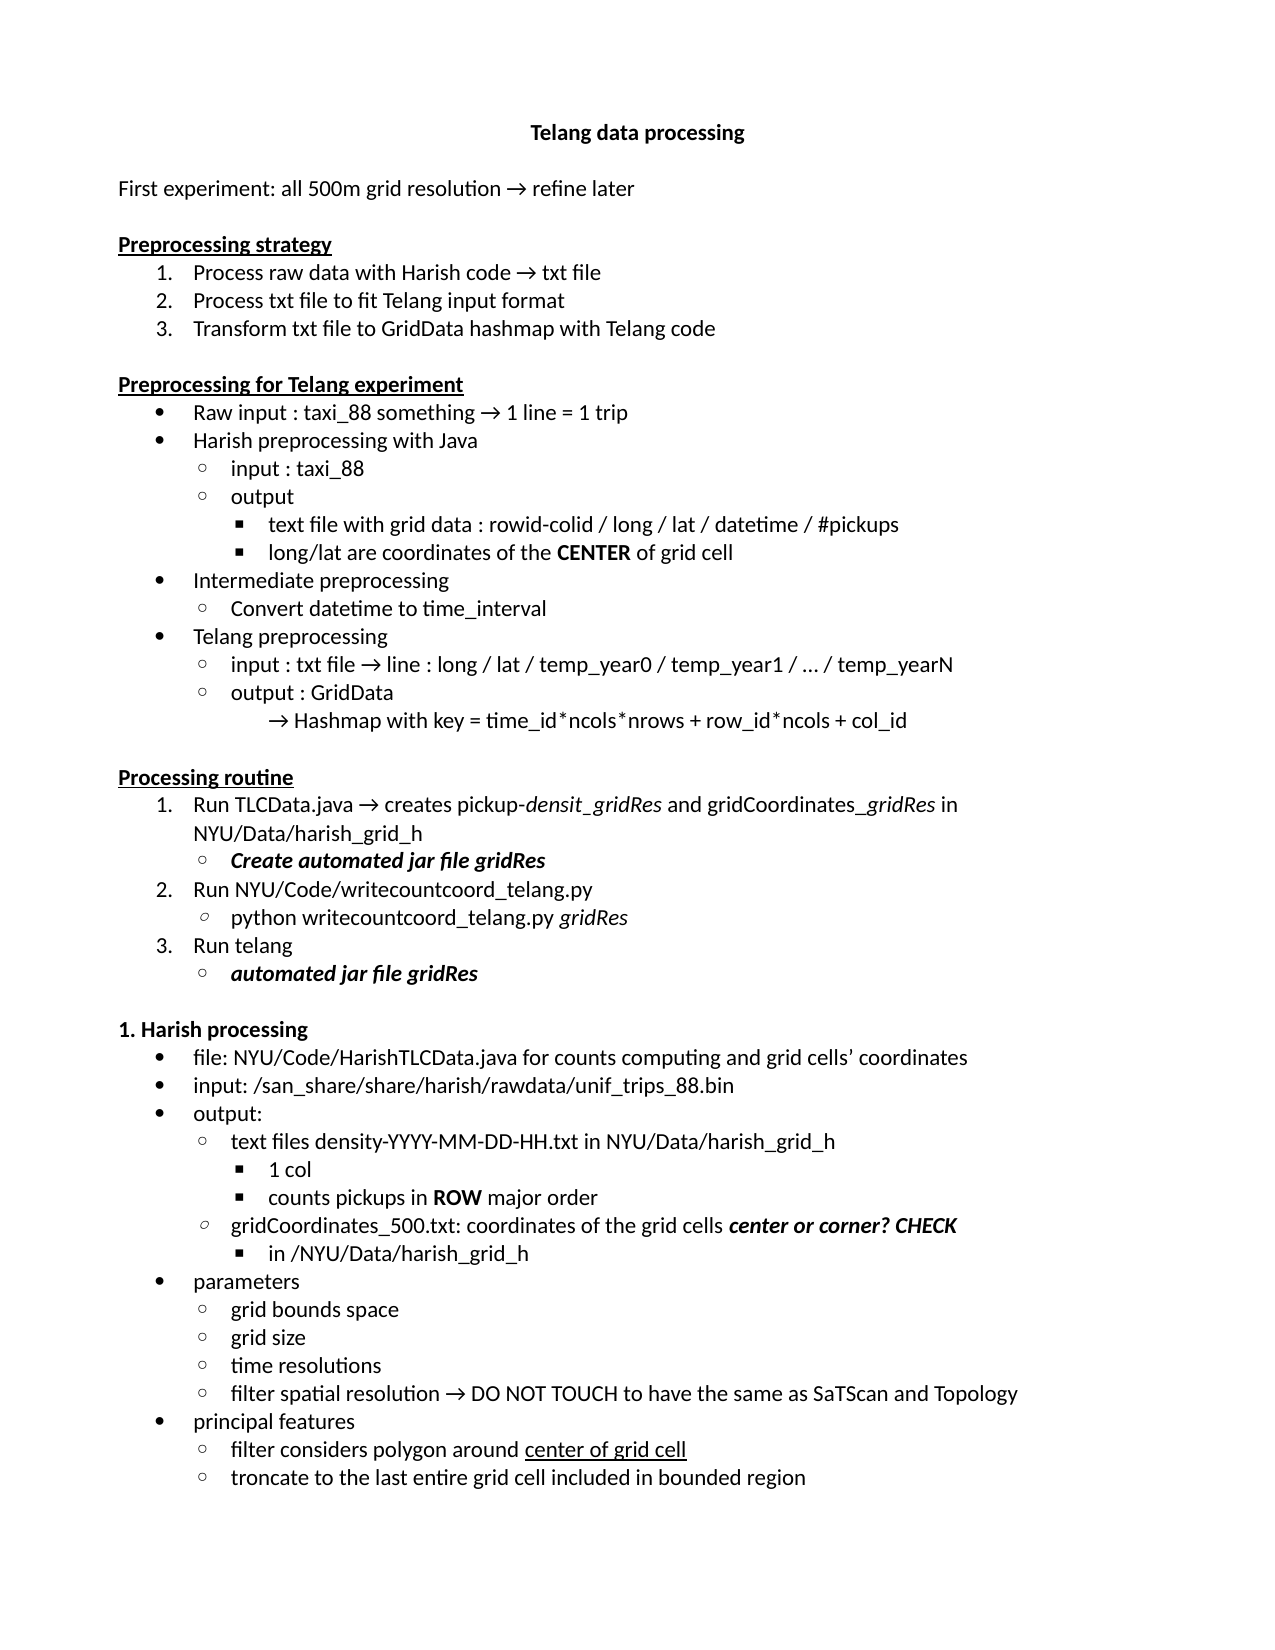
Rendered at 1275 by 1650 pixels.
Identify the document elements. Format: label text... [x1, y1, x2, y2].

list input : txt file → line : long / lat / temp_year0 / temp_year1 / … / temp_yearN [193, 651, 1157, 678]
text → Hashmap with key = time_id*ncols*nrows + row_id*ncols + col_id [268, 707, 1157, 734]
list principal features [156, 1407, 1157, 1435]
list Raw input : taxi_88 something → 1 line = 1 trip [156, 398, 1157, 426]
list python writecountcoord_telang.py gridRes [193, 903, 1157, 931]
list Intermediate preprocessing [156, 566, 1157, 594]
list Transform txt file to GridData hashmap with Telang code [156, 314, 1157, 342]
list Harish preprocessing with Java [156, 426, 1157, 454]
list Process txt file to fit Telang input format [156, 286, 1157, 314]
list filter considers polygon around center of grid cell [193, 1435, 1157, 1463]
list gridCoordinates_500.txt: coordinates of the grid cells center or corner? CHECK [193, 1211, 1157, 1239]
list text file with grid data : rowid-colid / long / lat / datetime / #pickups [231, 510, 1157, 538]
list filter spatial resolution → DO NOT TOUCH to have the same as SaTScan and Topology [193, 1379, 1157, 1407]
list automated jar file gridRes [193, 959, 1157, 987]
list input: /san_share/share/harish/rawdata/unif_trips_88.bin [156, 1071, 1157, 1099]
text Telang data processing [118, 118, 1157, 146]
list Create automated jar file gridRes [193, 847, 1157, 875]
list output: [156, 1099, 1157, 1127]
text First experiment: all 500m grid resolution → refine later [118, 174, 1157, 202]
list time resolutions [193, 1351, 1157, 1379]
list in /NYU/Data/harish_grid_h [231, 1239, 1157, 1267]
list output : GridData [193, 678, 1157, 707]
list 1 col [231, 1155, 1157, 1183]
text Preprocessing strategy [118, 230, 1157, 258]
list counts pickups in ROW major order [231, 1183, 1157, 1211]
list grid size [193, 1323, 1157, 1351]
text 1. Harish processing [118, 1015, 1157, 1043]
list troncate to the last entire grid cell included in bounded region [193, 1463, 1157, 1491]
list input : taxi_88 [193, 454, 1157, 482]
list Convert datetime to time_interval [193, 594, 1157, 622]
list Run telang [156, 931, 1157, 959]
list long/lat are coordinates of the CENTER of grid cell [231, 538, 1157, 566]
text Processing routine [118, 763, 1157, 791]
text Preprocessing for Telang experiment [118, 370, 1157, 398]
list file: NYU/Code/HarishTLCData.java for counts computing and grid cells’ coordinates [156, 1043, 1157, 1071]
list Telang preprocessing [156, 622, 1157, 651]
list grid bounds space [193, 1295, 1157, 1323]
list output [193, 482, 1157, 510]
list Process raw data with Harish code → txt file [156, 258, 1157, 286]
list text files density-YYYY-MM-DD-HH.txt in NYU/Data/harish_grid_h [193, 1127, 1157, 1155]
list Run NYU/Code/writecountcoord_telang.py [156, 875, 1157, 903]
list Run TLCData.java → creates pickup-densit_gridRes and gridCoordinates_gridRes in NYU/Data/harish_grid_h [156, 791, 1157, 847]
list parameters [156, 1267, 1157, 1295]
